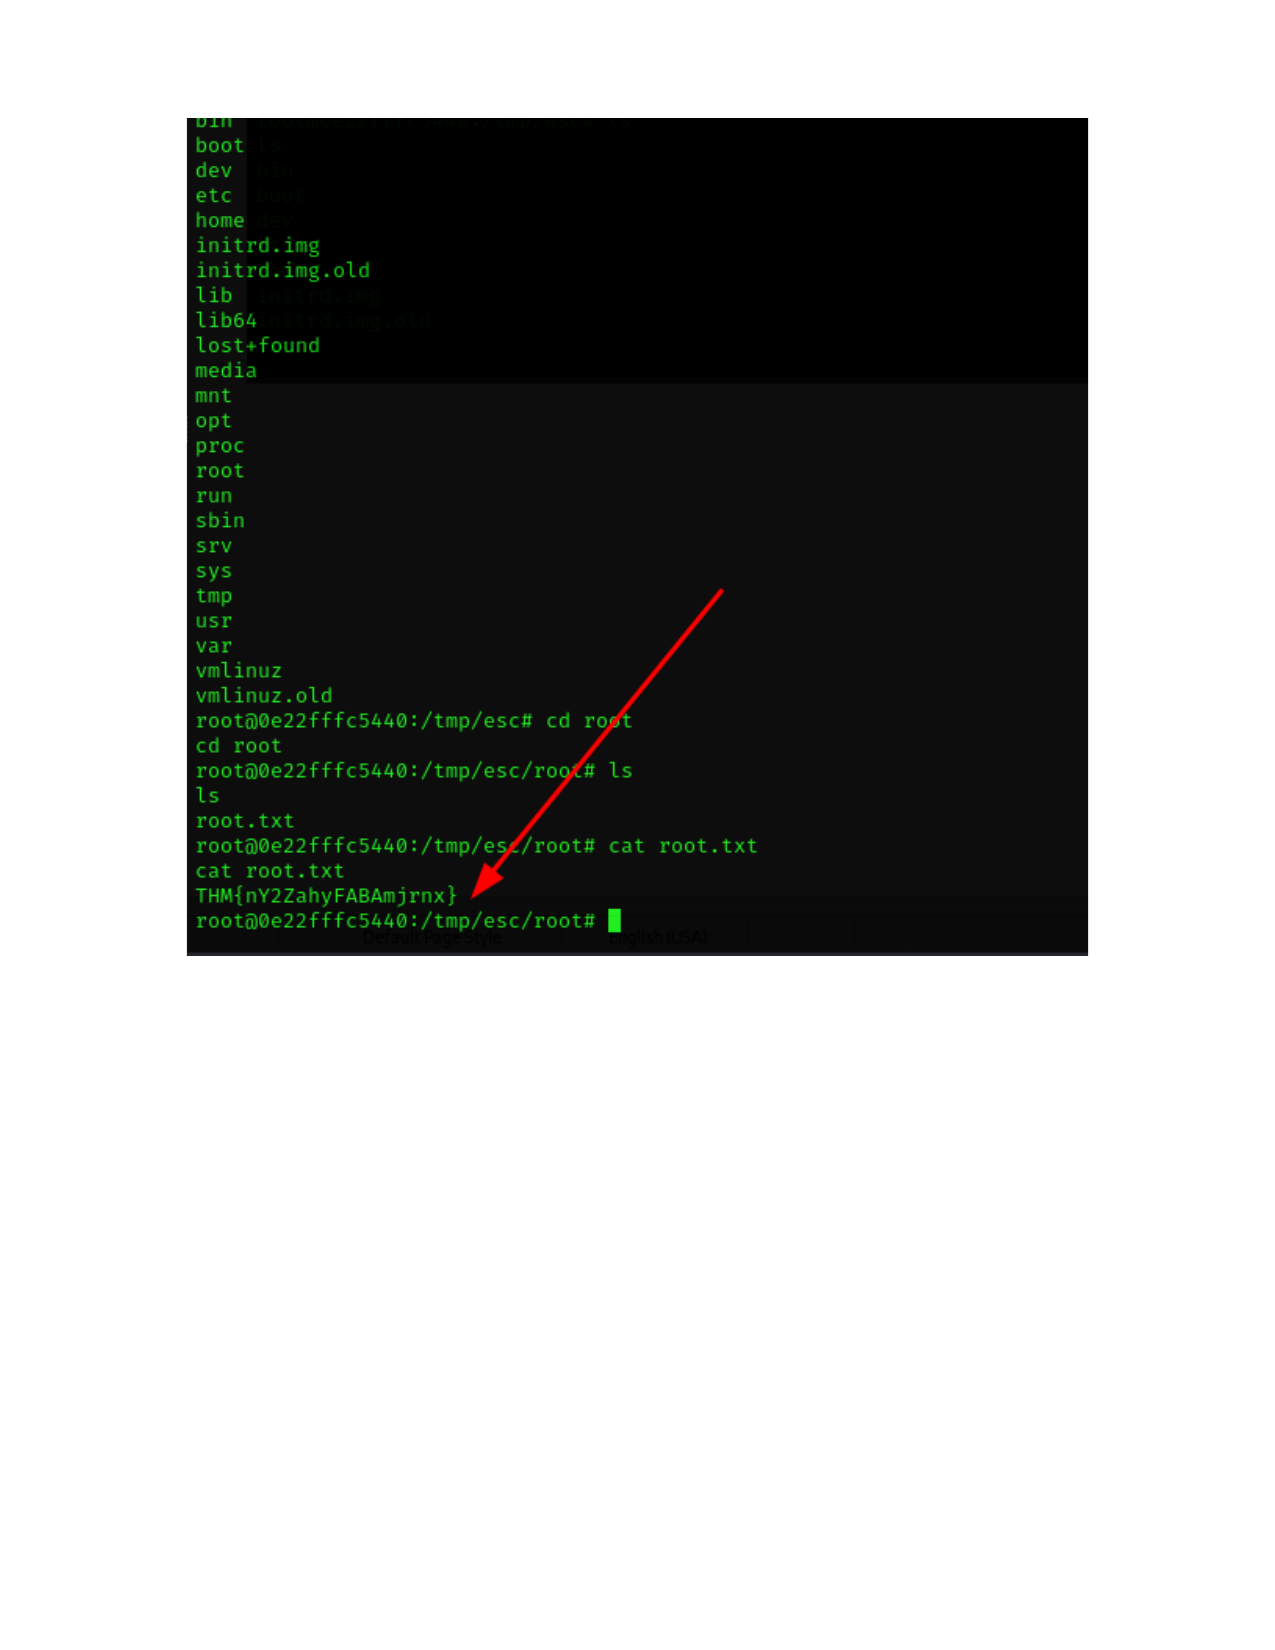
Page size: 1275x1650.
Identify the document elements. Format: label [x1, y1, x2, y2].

picture [186, 118, 1089, 956]
